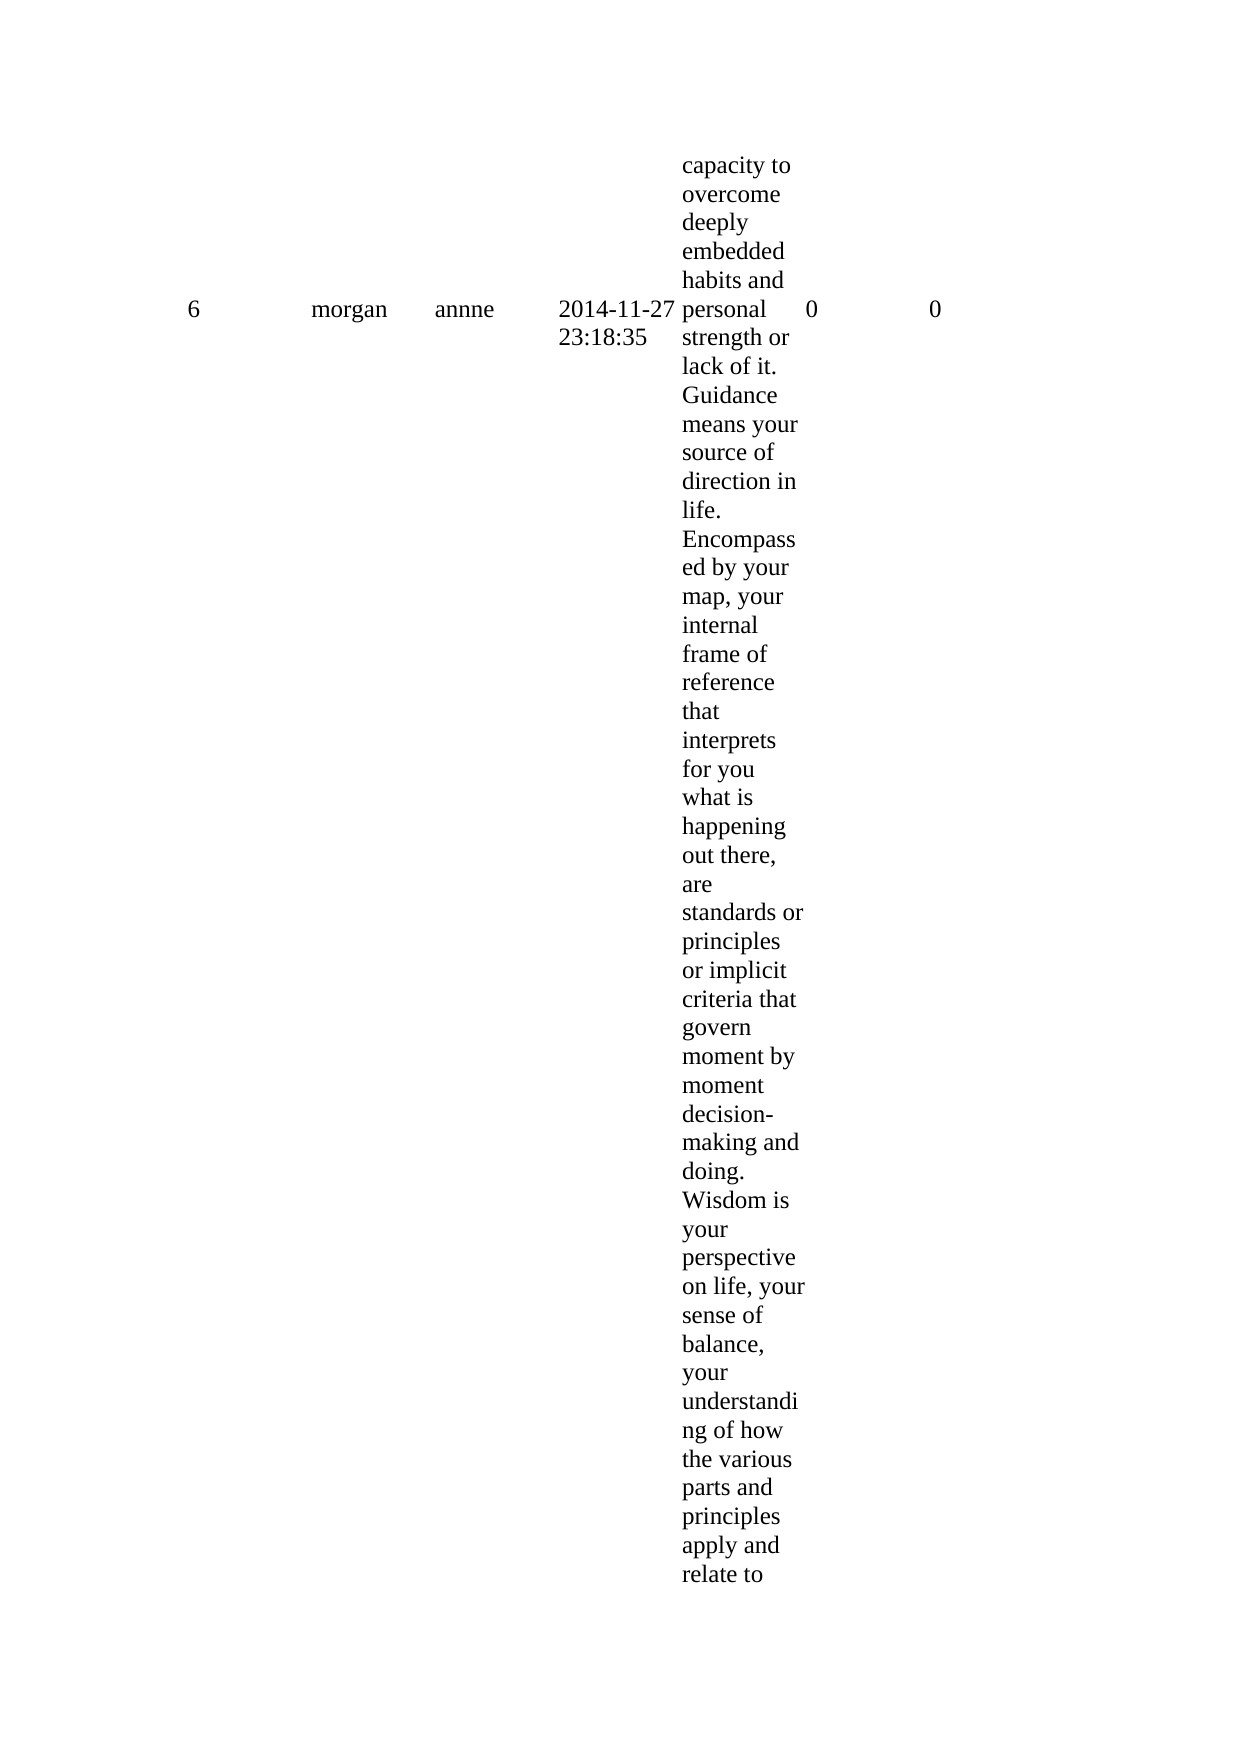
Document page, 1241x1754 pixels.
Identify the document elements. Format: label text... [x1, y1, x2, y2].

table_cell [188, 150, 311, 294]
table_cell personal strength or lack of it. Guidance means your source of direction in life. Encompassed by your map, your internal frame of reference that interprets for you what is happening out there, are standards or principles or implicit criteria that govern moment by moment decision-making and doing. Wisdom is your perspective on life, your sense of balance, your understanding of how the various parts and principles apply and relate to [682, 294, 805, 1587]
table_cell 0 [929, 294, 1053, 1587]
table_cell [929, 150, 1053, 294]
table_cell 0 [805, 294, 929, 1587]
table_cell morgan [311, 294, 434, 1587]
table_cell [435, 150, 558, 294]
table_cell 2014-11-27 23:18:35 [558, 294, 682, 1587]
table_cell capacity to overcome deeply embedded habits and [682, 150, 805, 294]
table_cell [558, 150, 682, 294]
table_cell [805, 150, 929, 294]
table_cell annne [435, 294, 558, 1587]
table_cell [311, 150, 434, 294]
table_cell 6 [188, 294, 311, 1587]
